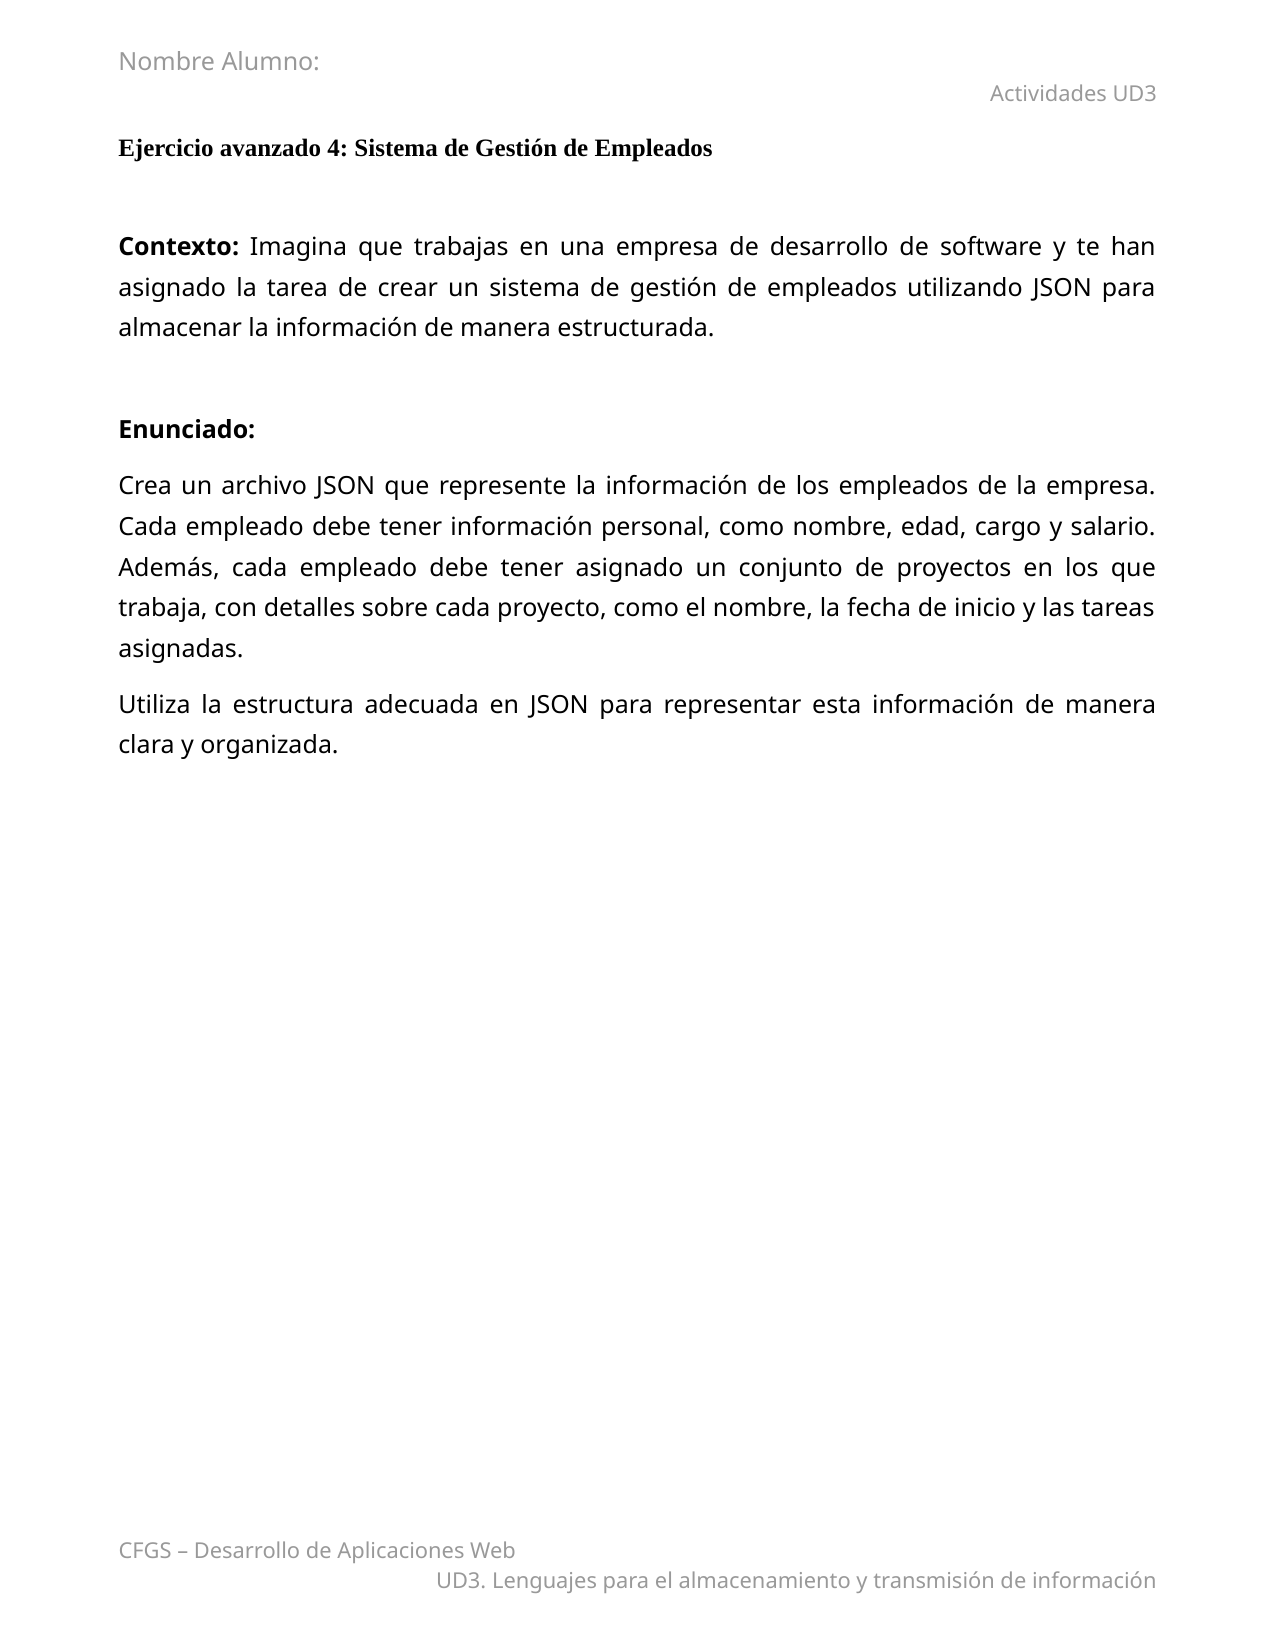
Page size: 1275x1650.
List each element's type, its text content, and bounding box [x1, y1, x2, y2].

text Contexto: Imagina que trabajas en una empresa de desarrollo de software y te han asignado la tarea de crear un sistema de gestión de empleados utilizando JSON para almacenar la información de manera estructurada. [118, 228, 1157, 344]
text Utiliza la estructura adecuada en JSON para representar esta información de manera clara y organizada. [118, 686, 1157, 761]
text Crea un archivo JSON que represente la información de los empleados de la empresa. Cada empleado debe tener información personal, como nombre, edad, cargo y salario. Además, cada empleado debe tener asignado un conjunto de proyectos en los que trabaja, con detalles sobre cada proyecto, como el nombre, la fecha de inicio y las tareas asignadas. [118, 467, 1157, 665]
text Enunciado: [118, 412, 1157, 446]
text Ejercicio avanzado 4: Sistema de Gestión de Empleados [118, 133, 1157, 162]
